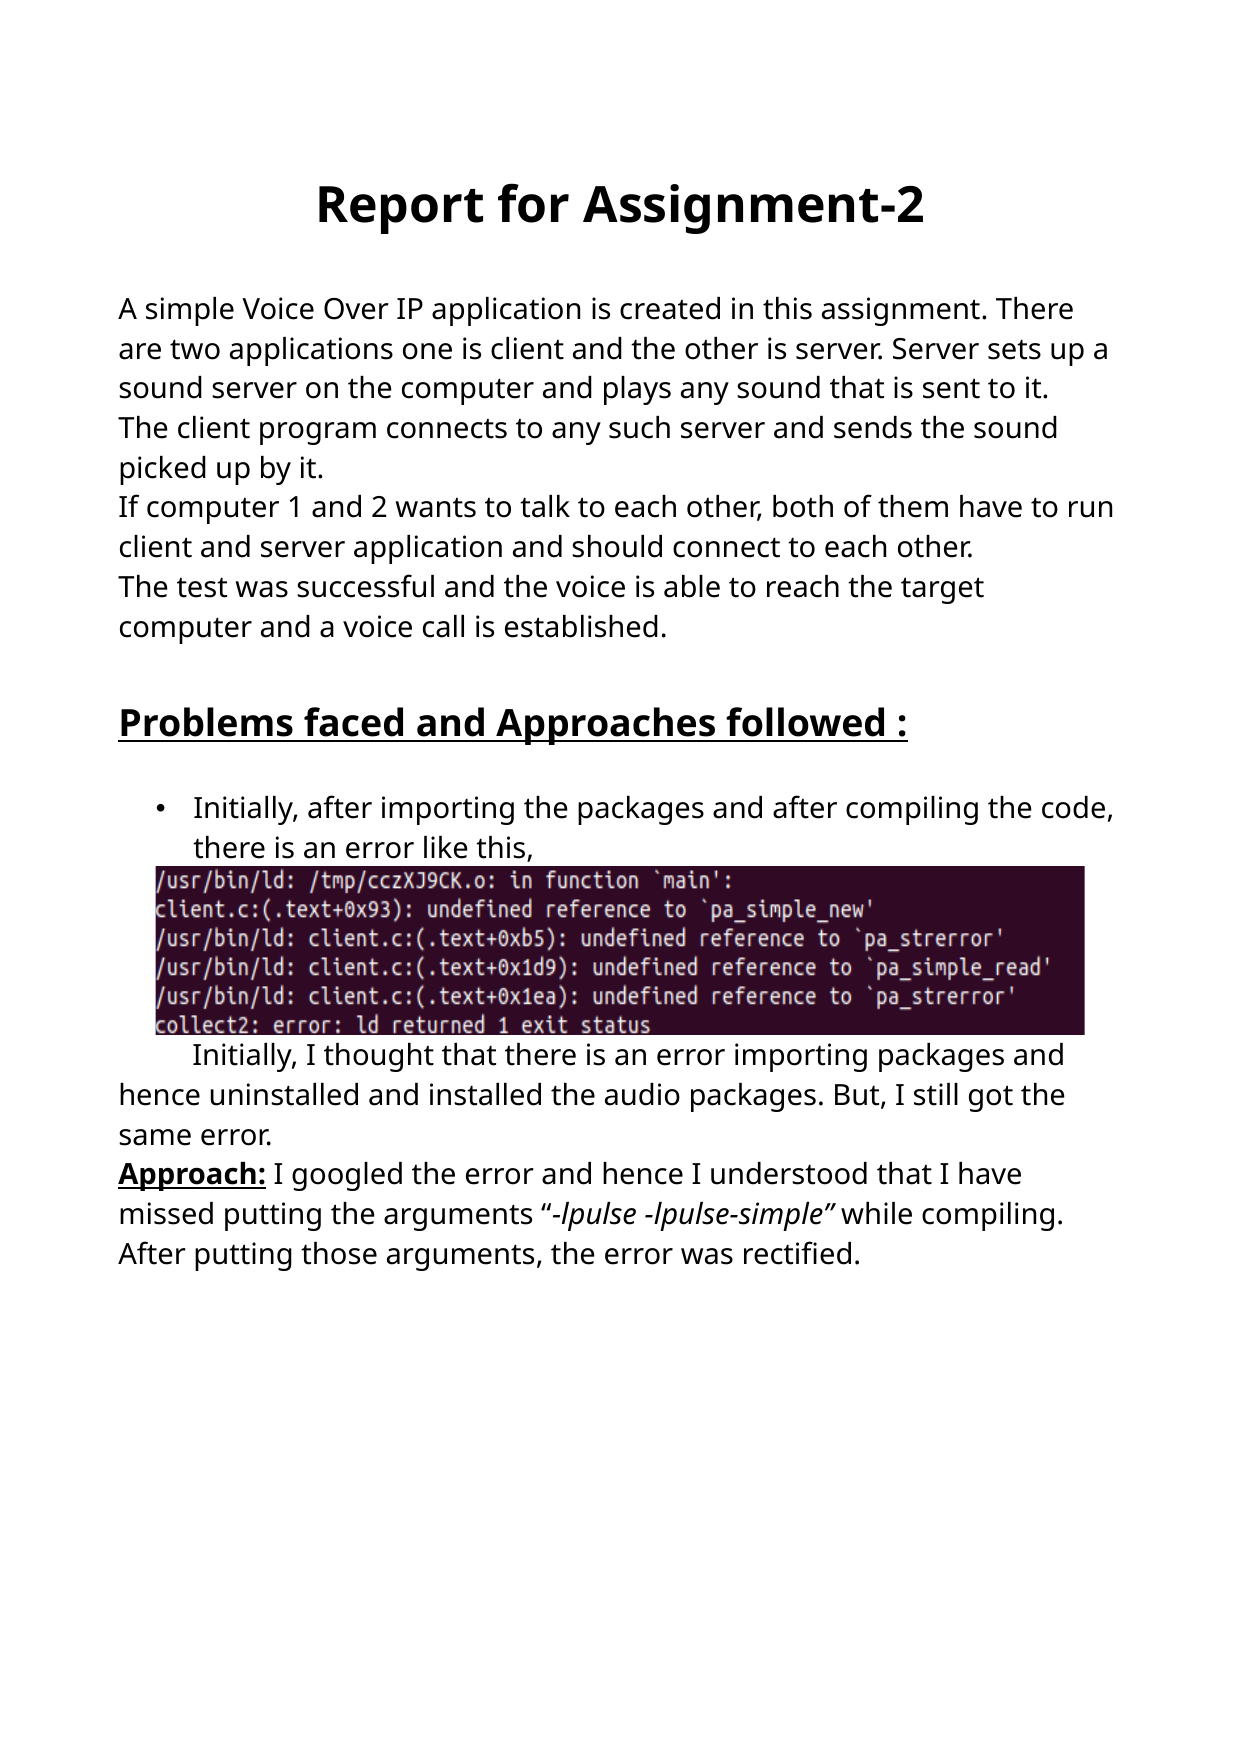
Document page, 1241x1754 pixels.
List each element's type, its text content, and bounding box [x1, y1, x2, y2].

list Initially, after importing the packages and after compiling the code, there is an error like this, [156, 787, 1122, 867]
picture [155, 866, 1085, 1035]
text Problems faced and Approaches followed : [118, 697, 1122, 748]
text Approach: I googled the error and hence I understood that I have missed putting the arguments “-lpulse -lpulse-simple” while compiling. After putting those arguments, the error was rectified. [118, 1154, 1122, 1273]
text The test was successful and the voice is able to reach the target computer and a voice call is established. [118, 566, 1122, 646]
text The client program connects to any such server and sends the sound picked up by it. [118, 407, 1122, 487]
text A simple Voice Over IP application is created in this assignment. There are two applications one is client and the other is server. Server sets up a sound server on the computer and plays any sound that is sent to it. [118, 288, 1122, 407]
text Report for Assignment-2 [118, 169, 1122, 237]
text If computer 1 and 2 wants to talk to each other, both of them have to run client and server application and should connect to each other. [118, 487, 1122, 566]
text Initially, I thought that there is an error importing packages and hence uninstalled and installed the audio packages. But, I still got the same error. [118, 867, 1122, 1154]
